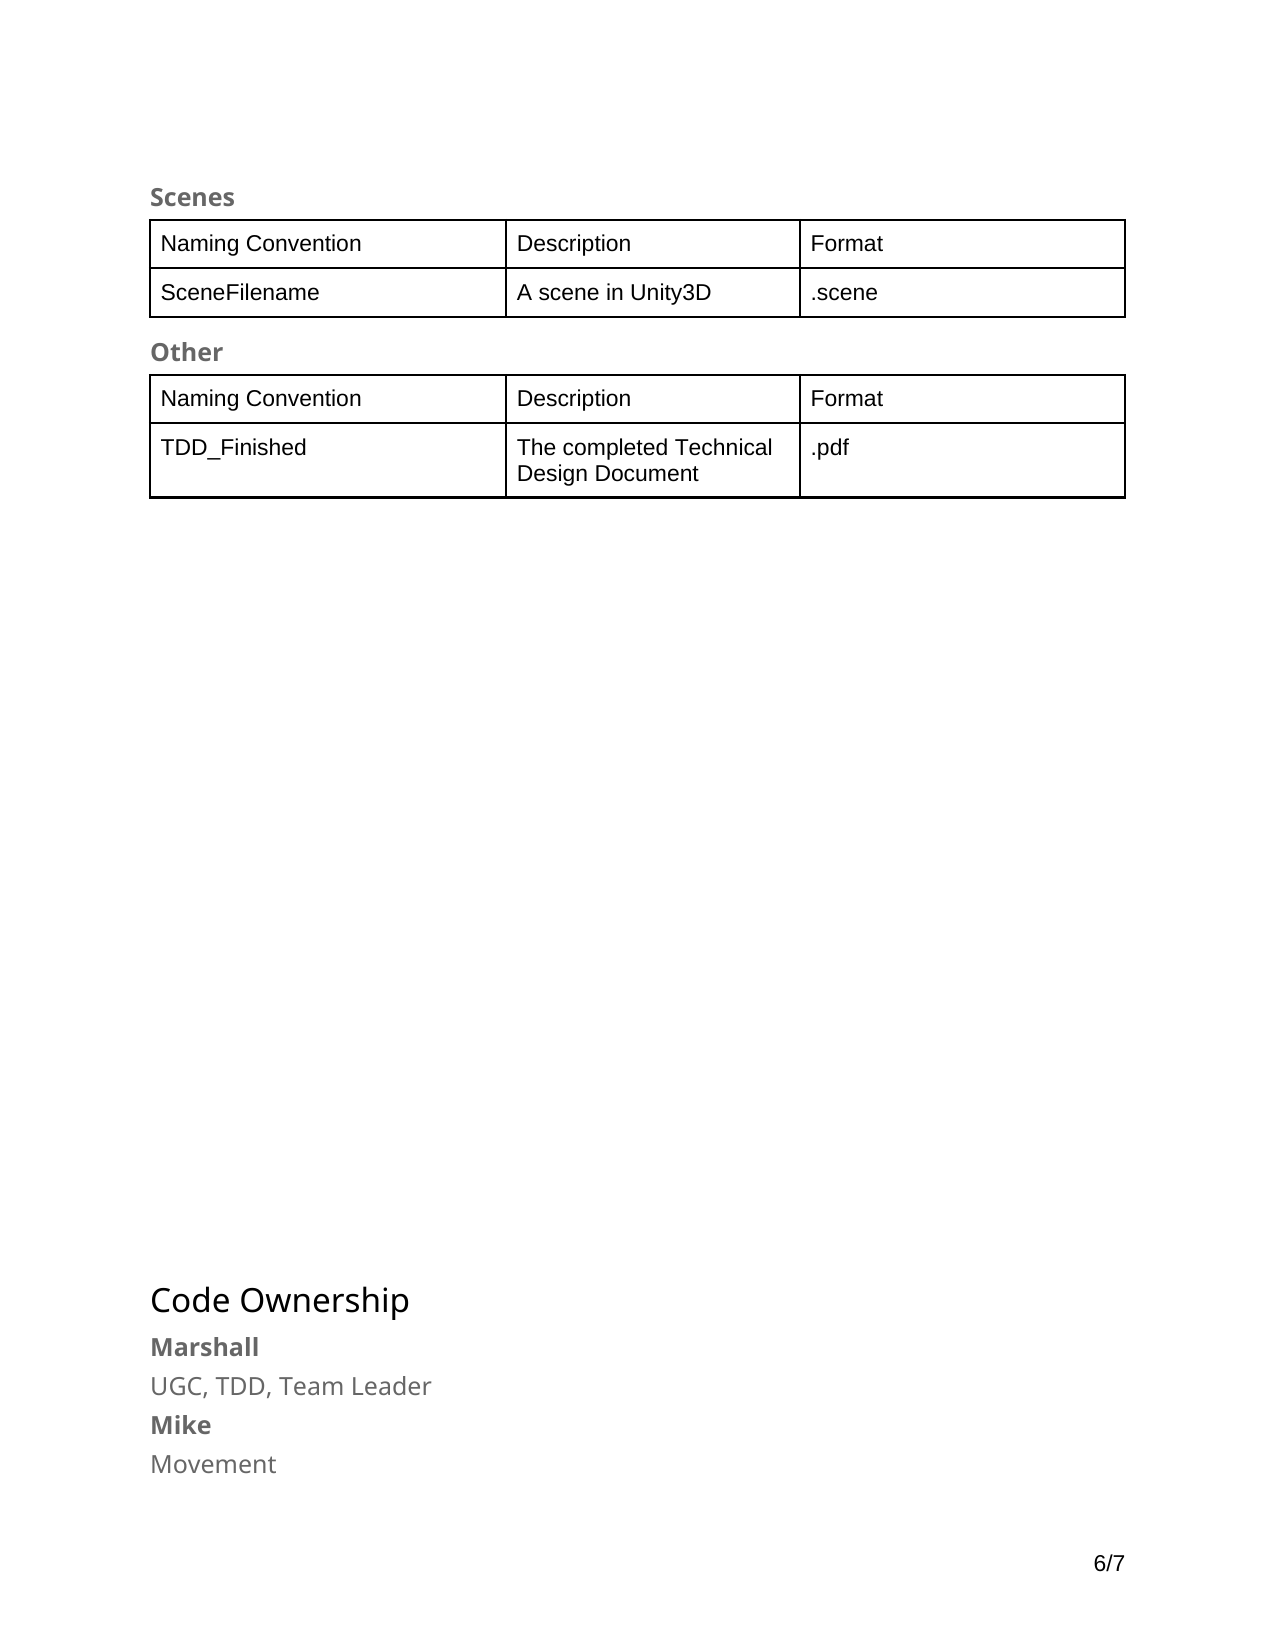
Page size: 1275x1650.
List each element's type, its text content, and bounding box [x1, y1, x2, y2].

subtitle Scenes [150, 179, 1125, 213]
table_header Format [801, 221, 1124, 267]
text UGC, TDD, Team Leader [150, 1368, 1125, 1403]
table_cell TDD_Finished [151, 424, 505, 496]
table_cell The completed Technical Design Document [507, 424, 799, 496]
table_header Format [801, 376, 1124, 422]
table_header Description [507, 376, 799, 422]
text Marshall [150, 1329, 1125, 1363]
table_cell SceneFilename [151, 269, 505, 316]
table_header Description [507, 221, 799, 267]
table_header Naming Convention [151, 221, 505, 267]
table_cell .scene [801, 269, 1124, 316]
text Mike [150, 1408, 1125, 1442]
table_header Naming Convention [151, 376, 505, 422]
table_cell .pdf [801, 424, 1124, 496]
text Movement [150, 1447, 1125, 1481]
subtitle Other [150, 334, 1125, 368]
table_cell A scene in Unity3D [507, 269, 799, 316]
subtitle Code Ownership [150, 1277, 1125, 1323]
